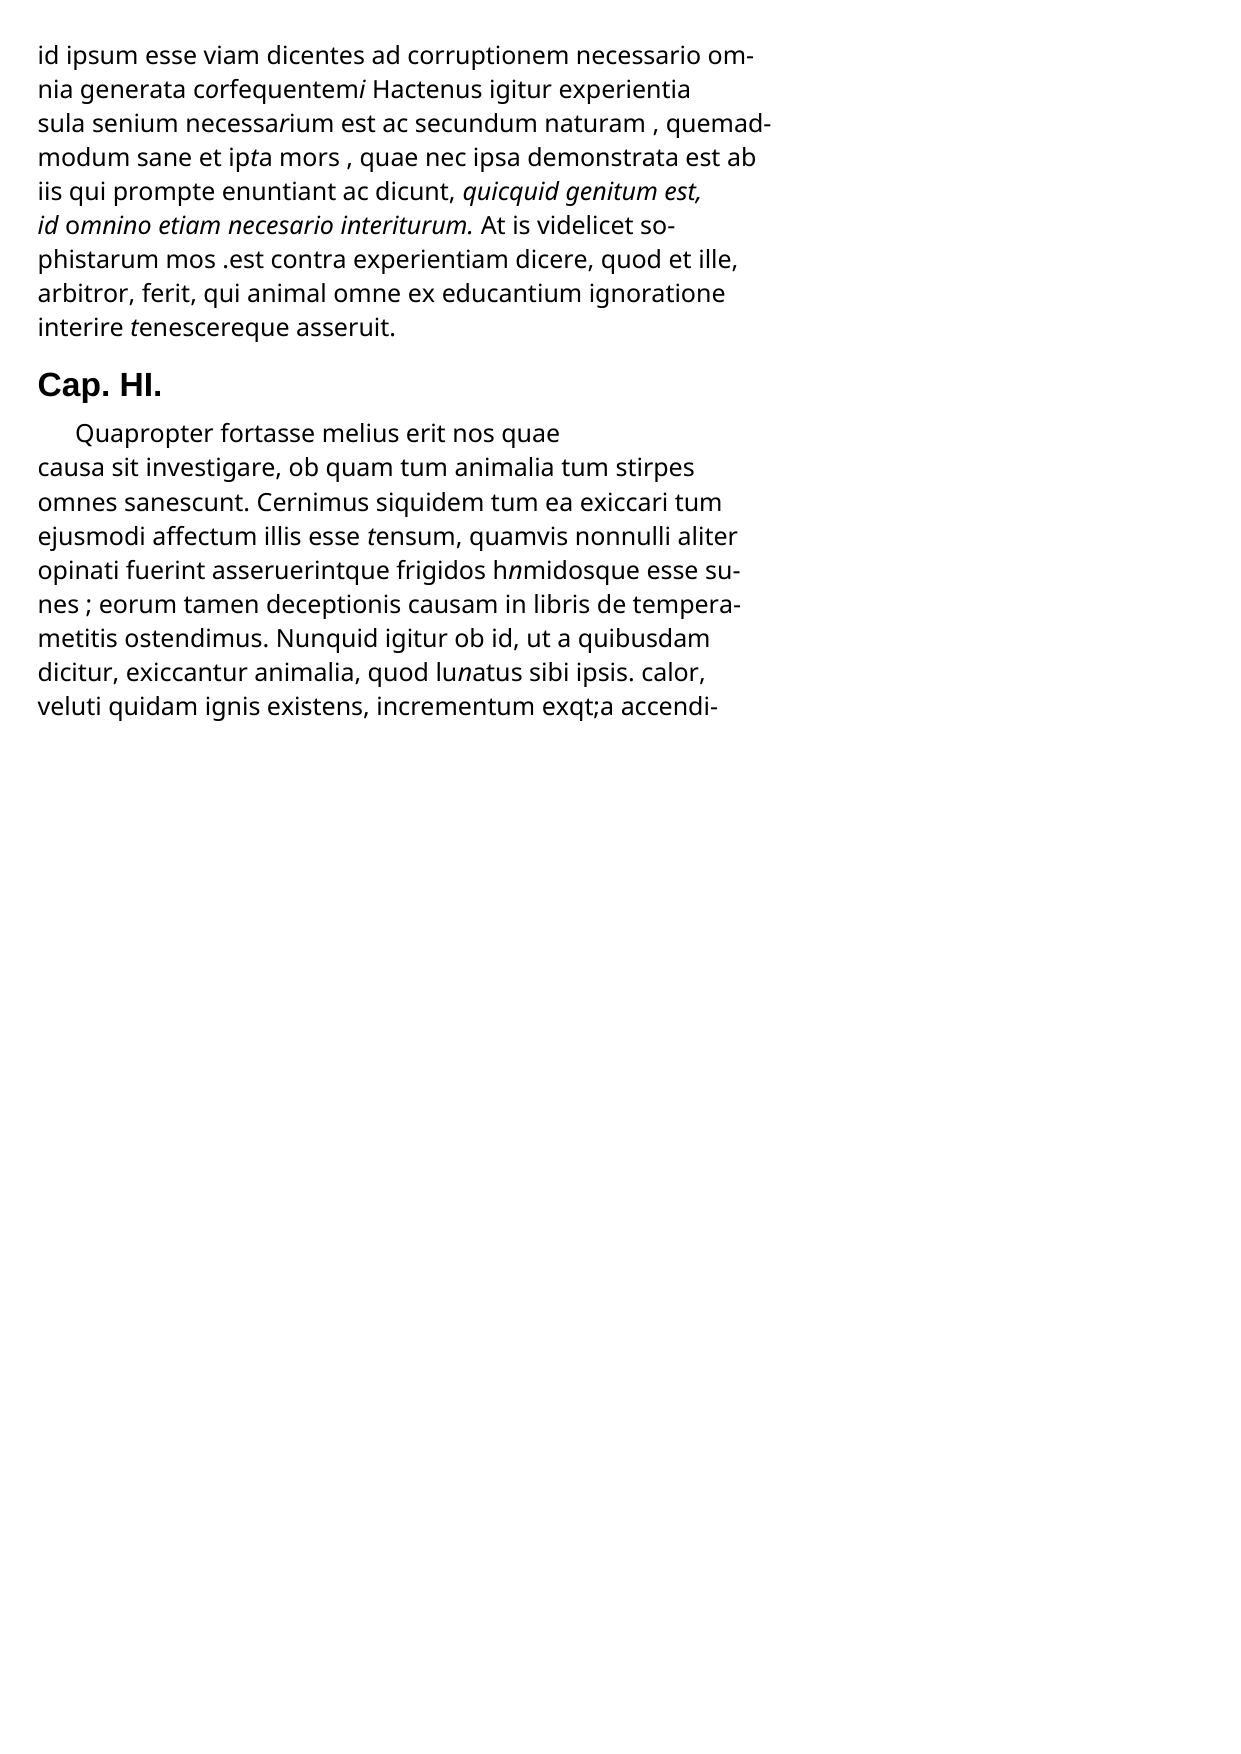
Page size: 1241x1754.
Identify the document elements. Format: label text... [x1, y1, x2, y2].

text Quapropter fortasse melius erit nos quae causa sit investigare, ob quam tum animalia tum stirpes omnes sanescunt. Cernimus siquidem tum ea exiccari tum ejusmodi affectum illis esse tensum, quamvis nonnulli aliter opinati fuerint asseruerintque frigidos hnmidosque esse su- nes ; eorum tamen deceptionis causam in libris de tempera- metitis ostendimus. Nunquid igitur ob id, ut a quibusdam dicitur, exiccantur animalia, quod lunatus sibi ipsis. calor, veluti quidam ignis existens, incrementum exqt;a accendi- [37, 416, 1203, 723]
subtitle Cap. HI. [37, 365, 1203, 403]
text id ipsum esse viam dicentes ad corruptionem necessario om- nia generata corfequentemi Hactenus igitur experientia sula senium necessarium est ac secundum naturam , quemad- modum sane et ipta mors , quae nec ipsa demonstrata est ab iis qui prompte enuntiant ac dicunt, quicquid genitum est, id omnino etiam necesario interiturum. At is videlicet so- phistarum mos .est contra experientiam dicere, quod et ille, arbitror, ferit, qui animal omne ex educantium ignoratione interire tenescereque asseruit. [37, 37, 1203, 344]
